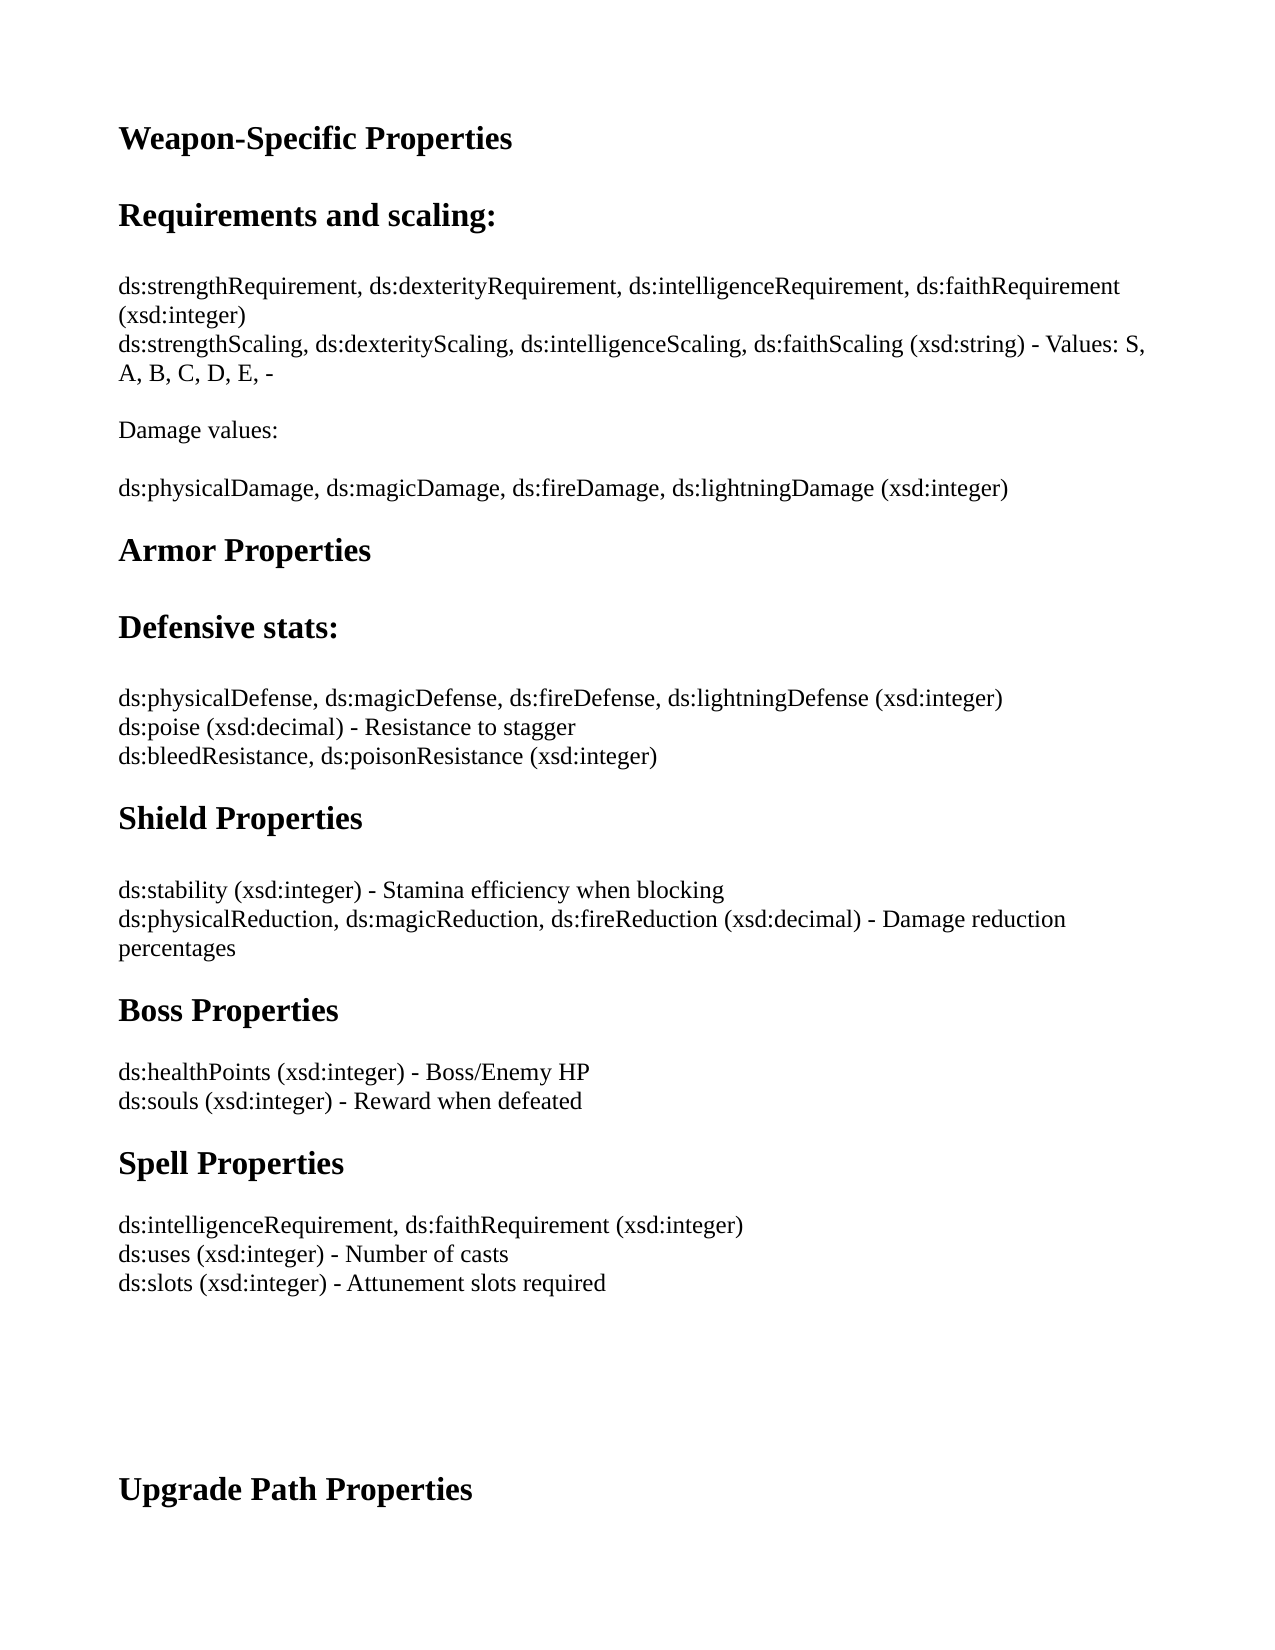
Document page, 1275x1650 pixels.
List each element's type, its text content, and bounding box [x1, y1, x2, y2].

text Requirements and scaling: [118, 195, 1157, 233]
text ds:strengthRequirement, ds:dexterityRequirement, ds:intelligenceRequirement, ds:faithRequirement (xsd:integer) [118, 271, 1157, 329]
text ds:souls (xsd:integer) - Reward when defeated [118, 1086, 1157, 1115]
text Spell Properties [118, 1143, 1157, 1182]
text ds:physicalDamage, ds:magicDamage, ds:fireDamage, ds:lightningDamage (xsd:integer) [118, 473, 1157, 501]
text ds:stability (xsd:integer) - Stamina efficiency when blocking [118, 875, 1157, 904]
text ds:bleedResistance, ds:poisonResistance (xsd:integer) [118, 741, 1157, 770]
text ds:poise (xsd:decimal) - Resistance to stagger [118, 712, 1157, 741]
text ds:slots (xsd:integer) - Attunement slots required [118, 1268, 1157, 1297]
text Shield Properties [118, 798, 1157, 837]
text ds:physicalReduction, ds:magicReduction, ds:fireReduction (xsd:decimal) - Damage reduction percentages [118, 904, 1157, 961]
text ds:uses (xsd:integer) - Number of casts [118, 1239, 1157, 1268]
text ds:physicalDefense, ds:magicDefense, ds:fireDefense, ds:lightningDefense (xsd:integer) [118, 683, 1157, 712]
text ds:strengthScaling, ds:dexterityScaling, ds:intelligenceScaling, ds:faithScaling (xsd:string) - Values: S, A, B, C, D, E, - [118, 329, 1157, 386]
text Defensive stats: [118, 607, 1157, 645]
text Weapon-Specific Properties [118, 118, 1157, 156]
text Upgrade Path Properties [118, 1469, 1157, 1508]
text ds:healthPoints (xsd:integer) - Boss/Enemy HP [118, 1057, 1157, 1086]
text ds:intelligenceRequirement, ds:faithRequirement (xsd:integer) [118, 1211, 1157, 1239]
text Armor Properties [118, 530, 1157, 568]
text Boss Properties [118, 990, 1157, 1028]
text Damage values: [118, 415, 1157, 444]
